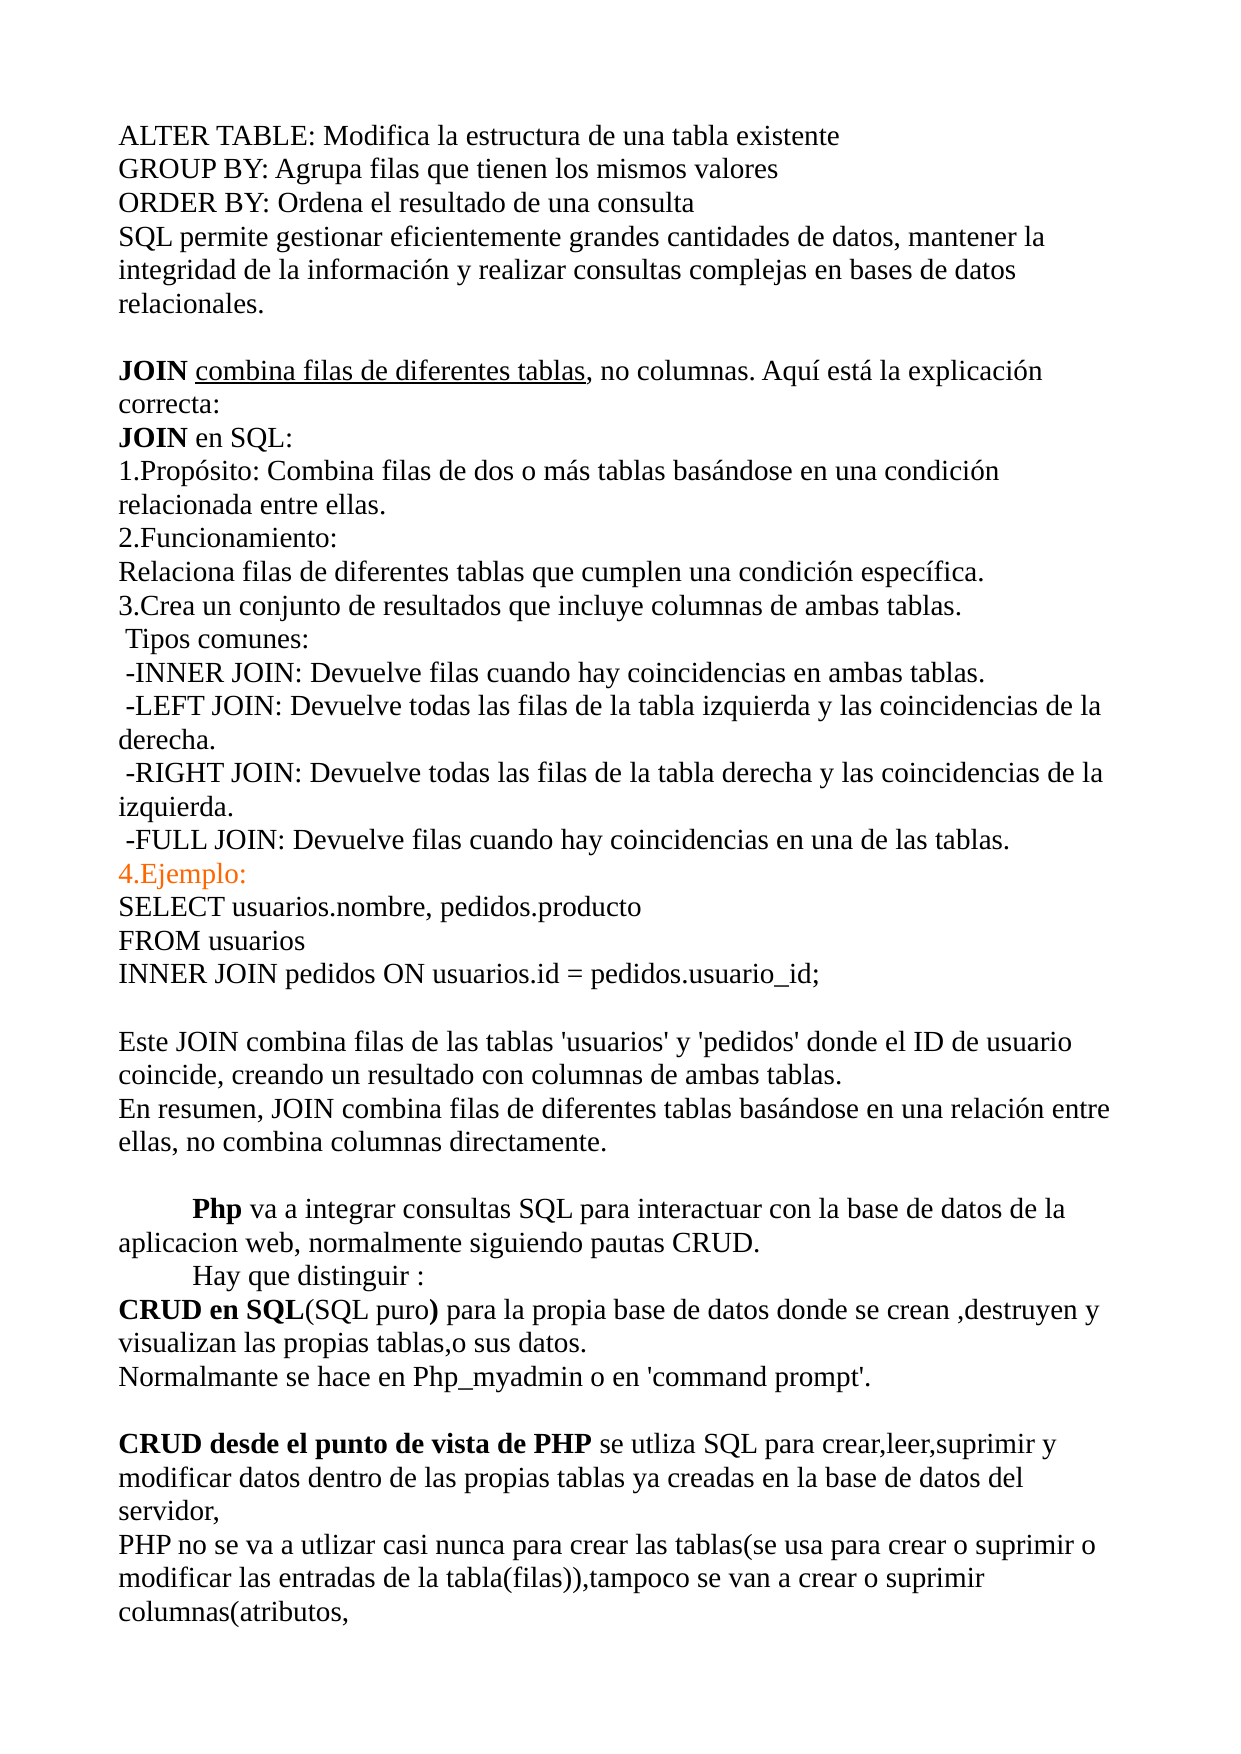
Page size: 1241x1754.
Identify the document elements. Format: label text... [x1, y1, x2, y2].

text Este JOIN combina filas de las tablas 'usuarios' y 'pedidos' donde el ID de usuario coincide, creando un resultado con columnas de ambas tablas. [118, 1024, 1122, 1091]
text PHP no se va a utlizar casi nunca para crear las tablas(se usa para crear o suprimir o modificar las entradas de la tabla(filas)),tampoco se van a crear o suprimir columnas(atributos, [118, 1527, 1122, 1627]
text ALTER TABLE: Modifica la estructura de una tabla existente [118, 118, 1122, 152]
text Php va a integrar consultas SQL para interactuar con la base de datos de la aplicacion web, normalmente siguiendo pautas CRUD. Hay que distinguir : CRUD en SQL(SQL puro) para la propia base de datos donde se crean ,destruyen y visualizan las propias tablas,o sus datos. Normalmante se hace en Php_myadmin o en 'command prompt'. CRUD desde el punto de vista de PHP se utliza SQL para crear,leer,suprimir y modificar datos dentro de las propias tablas ya creadas en la base de datos del servidor, [118, 1191, 1122, 1527]
text En resumen, JOIN combina filas de diferentes tablas basándose en una relación entre ellas, no combina columnas directamente. [118, 1091, 1122, 1158]
text 3.Crea un conjunto de resultados que incluye columnas de ambas tablas. [118, 588, 1122, 621]
text Tipos comunes: [118, 621, 1122, 655]
text 1.Propósito: Combina filas de dos o más tablas basándose en una condición relacionada entre ellas. [118, 453, 1122, 521]
text SQL permite gestionar eficientemente grandes cantidades de datos, mantener la integridad de la información y realizar consultas complejas en bases de datos relacionales. [118, 219, 1122, 319]
text -INNER JOIN: Devuelve filas cuando hay coincidencias en ambas tablas. [118, 655, 1122, 688]
text Relaciona filas de diferentes tablas que cumplen una condición específica. [118, 554, 1122, 588]
text -FULL JOIN: Devuelve filas cuando hay coincidencias en una de las tablas. [118, 822, 1122, 856]
text ORDER BY: Ordena el resultado de una consulta [118, 185, 1122, 219]
text SELECT usuarios.nombre, pedidos.producto [118, 889, 1122, 923]
text 2.Funcionamiento: [118, 521, 1122, 554]
text -LEFT JOIN: Devuelve todas las filas de la tabla izquierda y las coincidencias de la derecha. [118, 688, 1122, 755]
text -RIGHT JOIN: Devuelve todas las filas de la tabla derecha y las coincidencias de la izquierda. [118, 755, 1122, 822]
text JOIN combina filas de diferentes tablas, no columnas. Aquí está la explicación correcta: [118, 353, 1122, 420]
text 4.Ejemplo: [118, 856, 1122, 889]
text JOIN en SQL: [118, 420, 1122, 453]
text GROUP BY: Agrupa filas que tienen los mismos valores [118, 152, 1122, 185]
text FROM usuarios [118, 923, 1122, 957]
text INNER JOIN pedidos ON usuarios.id = pedidos.usuario_id; [118, 957, 1122, 990]
